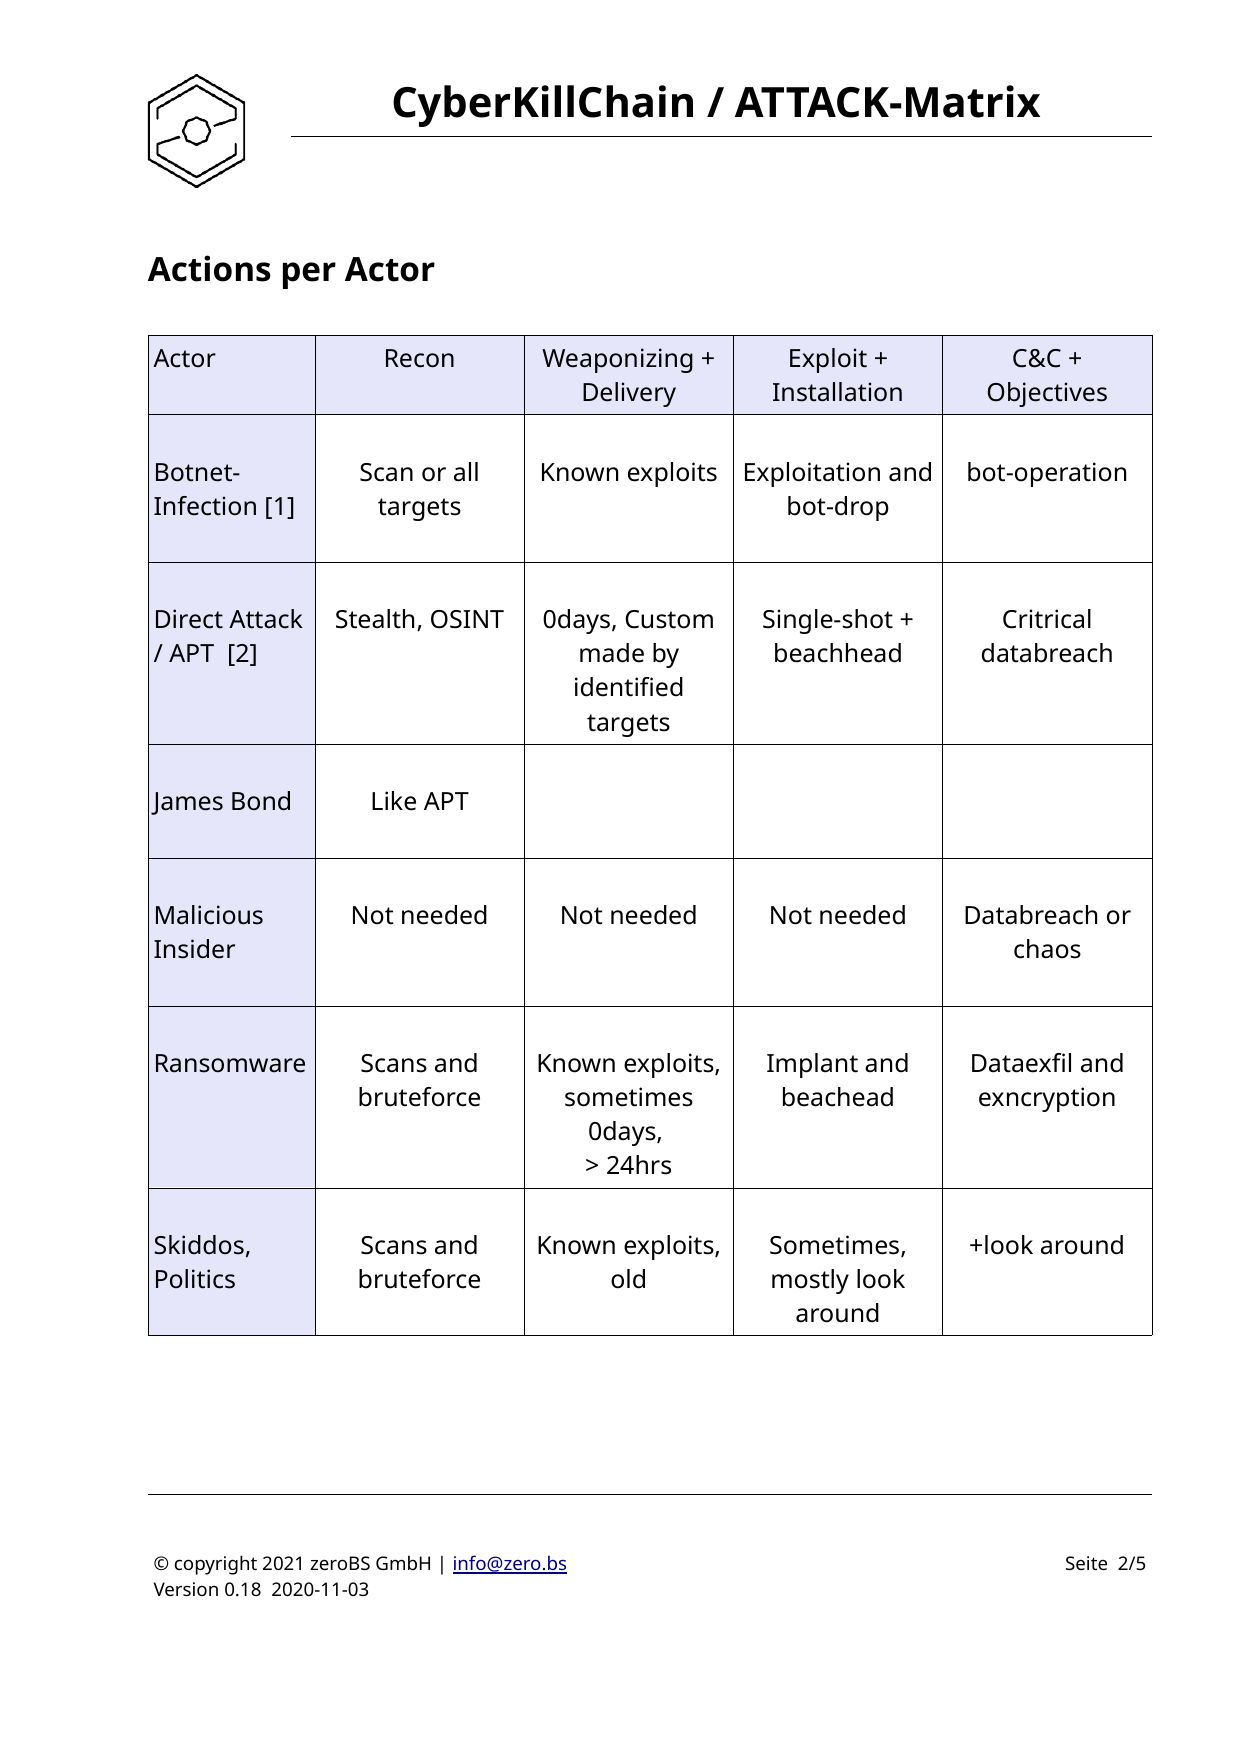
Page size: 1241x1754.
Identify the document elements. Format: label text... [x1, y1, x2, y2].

table_cell Scans and bruteforce [316, 1007, 524, 1187]
table_cell Malicious Insider [149, 859, 315, 1006]
table_cell Not needed [316, 859, 524, 1006]
table_cell Botnet-Infection [1] [149, 415, 315, 562]
table_header Actor [149, 336, 315, 414]
table_cell [734, 745, 942, 858]
table_cell James Bond [149, 745, 315, 858]
table_cell Not needed [525, 859, 733, 1006]
table_cell Known exploits, sometimes 0days, > 24hrs [525, 1007, 733, 1187]
table_cell Databreach or chaos [943, 859, 1152, 1006]
table_cell Sometimes, mostly look around [734, 1189, 942, 1335]
table_header Exploit + Installation [734, 336, 942, 414]
table_cell Dataexfil and exncryption [943, 1007, 1152, 1187]
table_cell Scans and bruteforce [316, 1189, 524, 1335]
table_header C&C + Objectives [943, 336, 1152, 414]
table_cell +look around [943, 1189, 1152, 1335]
table_cell bot-operation [943, 415, 1152, 562]
table_header Weaponizing + Delivery [525, 336, 733, 414]
table_cell Scan or all targets [316, 415, 524, 562]
table_cell [525, 745, 733, 858]
table_cell Critrical databreach [943, 563, 1152, 744]
table_cell Known exploits [525, 415, 733, 562]
table_cell Skiddos, Politics [149, 1189, 315, 1335]
table_cell Single-shot + beachhead [734, 563, 942, 744]
table_cell Ransomware [149, 1007, 315, 1187]
table_cell Stealth, OSINT [316, 563, 524, 744]
table_cell Not needed [734, 859, 942, 1006]
table_cell Implant and beachead [734, 1007, 942, 1187]
table_cell Exploitation and bot-drop [734, 415, 942, 562]
subtitle Actions per Actor [148, 245, 1152, 291]
table_cell [943, 745, 1152, 858]
table_cell Direct Attack / APT [2] [149, 563, 315, 744]
table_cell Like APT [316, 745, 524, 858]
table_cell 0days, Custom made by identified targets [525, 563, 733, 744]
picture [147, 73, 246, 188]
table_header Recon [316, 336, 524, 414]
table_cell Known exploits, old [525, 1189, 733, 1335]
